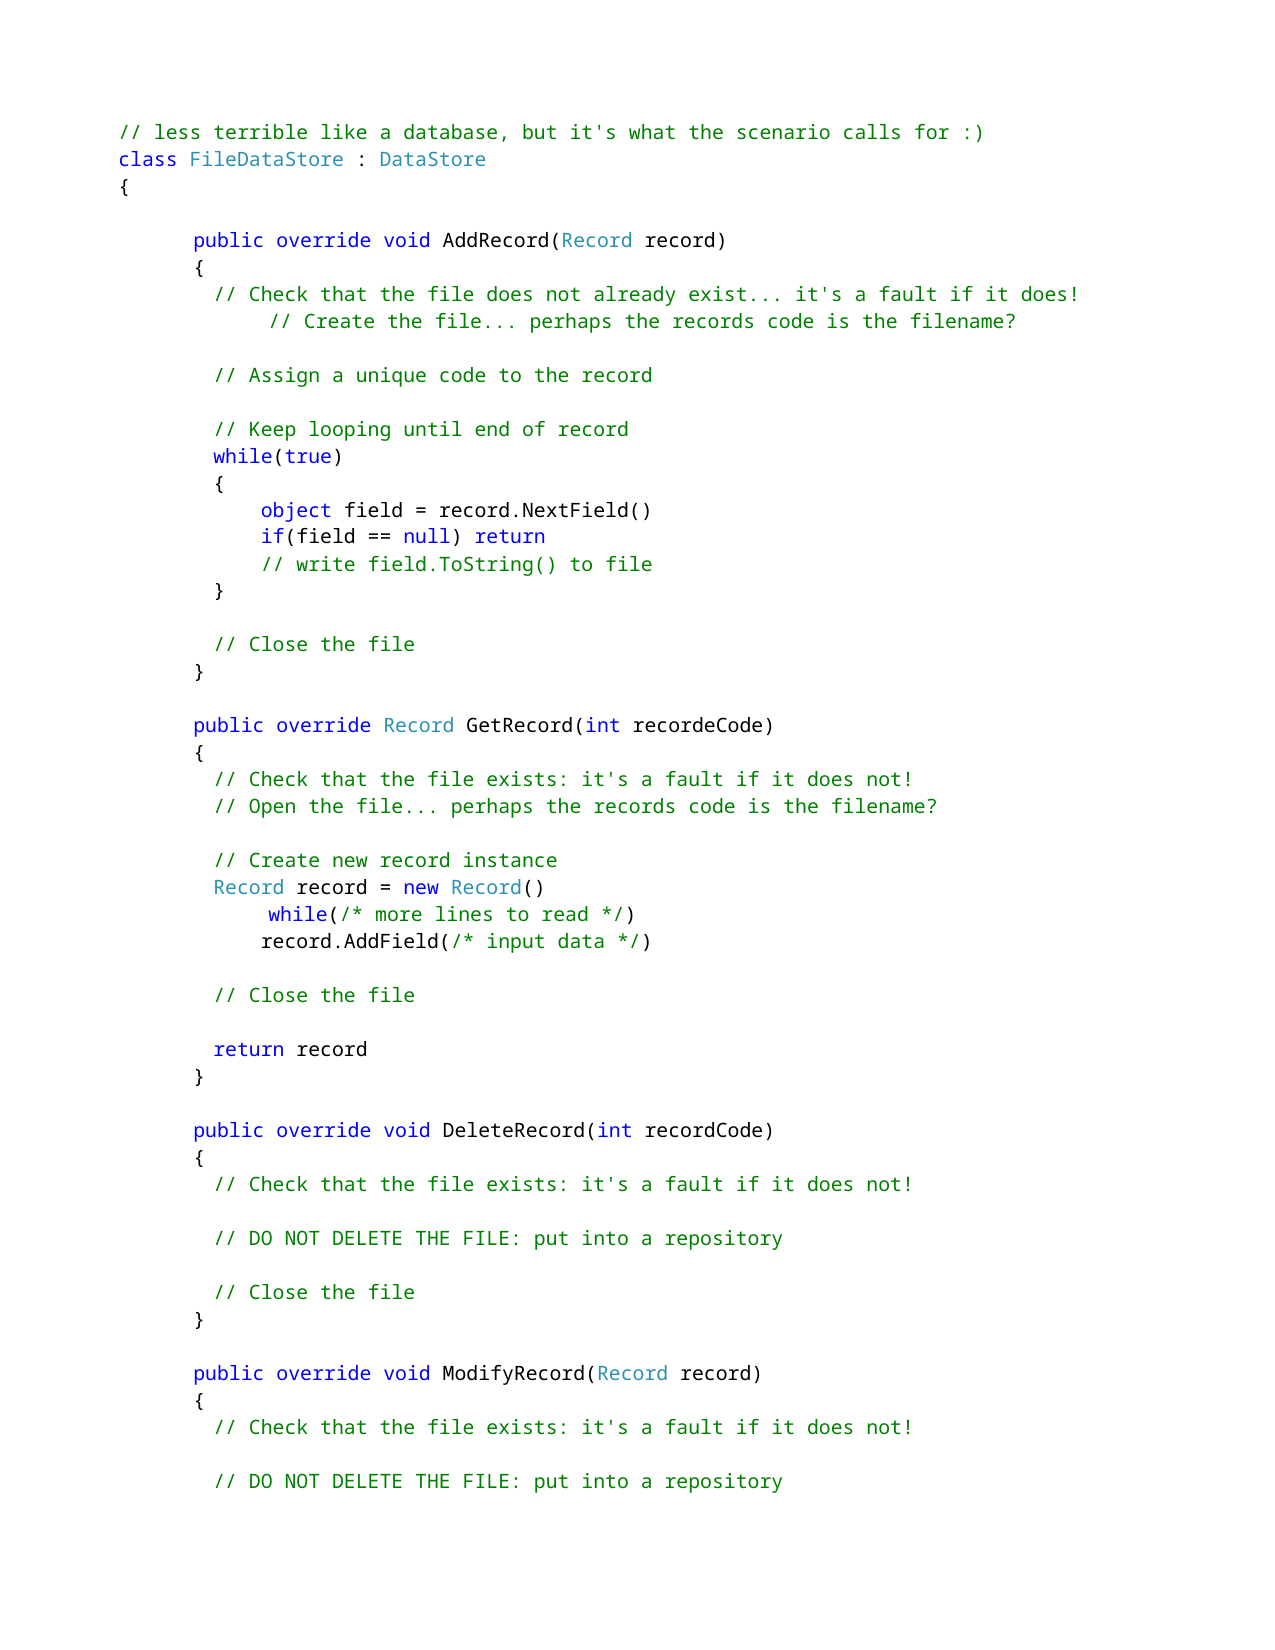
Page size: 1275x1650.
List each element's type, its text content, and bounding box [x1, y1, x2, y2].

text while(/* more lines to read */) [118, 901, 1157, 927]
text if(field == null) return [118, 523, 1157, 550]
text class FileDataStore : DataStore [118, 145, 1157, 172]
text // less terrible like a database, but it's what the scenario calls for :) [118, 118, 1157, 145]
text } [118, 1062, 1157, 1089]
text { [118, 253, 1157, 280]
text { [118, 739, 1157, 766]
text // Check that the file exists: it's a fault if it does not! [118, 766, 1157, 793]
text // Check that the file exists: it's a fault if it does not! [118, 1413, 1157, 1440]
text // Check that the file does not already exist... it's a fault if it does! [118, 280, 1157, 307]
text } [118, 577, 1157, 604]
text { [118, 1386, 1157, 1413]
text { [118, 469, 1157, 496]
text // Assign a unique code to the record [118, 361, 1157, 388]
text // DO NOT DELETE THE FILE: put into a repository [118, 1467, 1157, 1494]
text public override Record GetRecord(int recordeCode) [118, 712, 1157, 739]
text // DO NOT DELETE THE FILE: put into a repository [118, 1224, 1157, 1251]
text record.AddField(/* input data */) [118, 927, 1157, 954]
text public override void AddRecord(Record record) [118, 226, 1157, 253]
text // Create the file... perhaps the records code is the filename? [118, 307, 1157, 334]
text public override void ModifyRecord(Record record) [118, 1359, 1157, 1386]
text // Open the file... perhaps the records code is the filename? [118, 793, 1157, 819]
text object field = record.NextField() [118, 496, 1157, 523]
text // Close the file [118, 631, 1157, 658]
text // Check that the file exists: it's a fault if it does not! [118, 1170, 1157, 1197]
text return record [118, 1035, 1157, 1062]
text while(true) [118, 442, 1157, 469]
text // Keep looping until end of record [118, 415, 1157, 442]
text { [118, 172, 1157, 199]
text public override void DeleteRecord(int recordCode) [118, 1116, 1157, 1143]
text // Close the file [118, 1278, 1157, 1305]
text Record record = new Record() [118, 873, 1157, 901]
text // Close the file [118, 981, 1157, 1008]
text { [118, 1143, 1157, 1170]
text } [118, 658, 1157, 685]
text // write field.ToString() to file [118, 550, 1157, 577]
text } [118, 1305, 1157, 1332]
text // Create new record instance [118, 847, 1157, 873]
